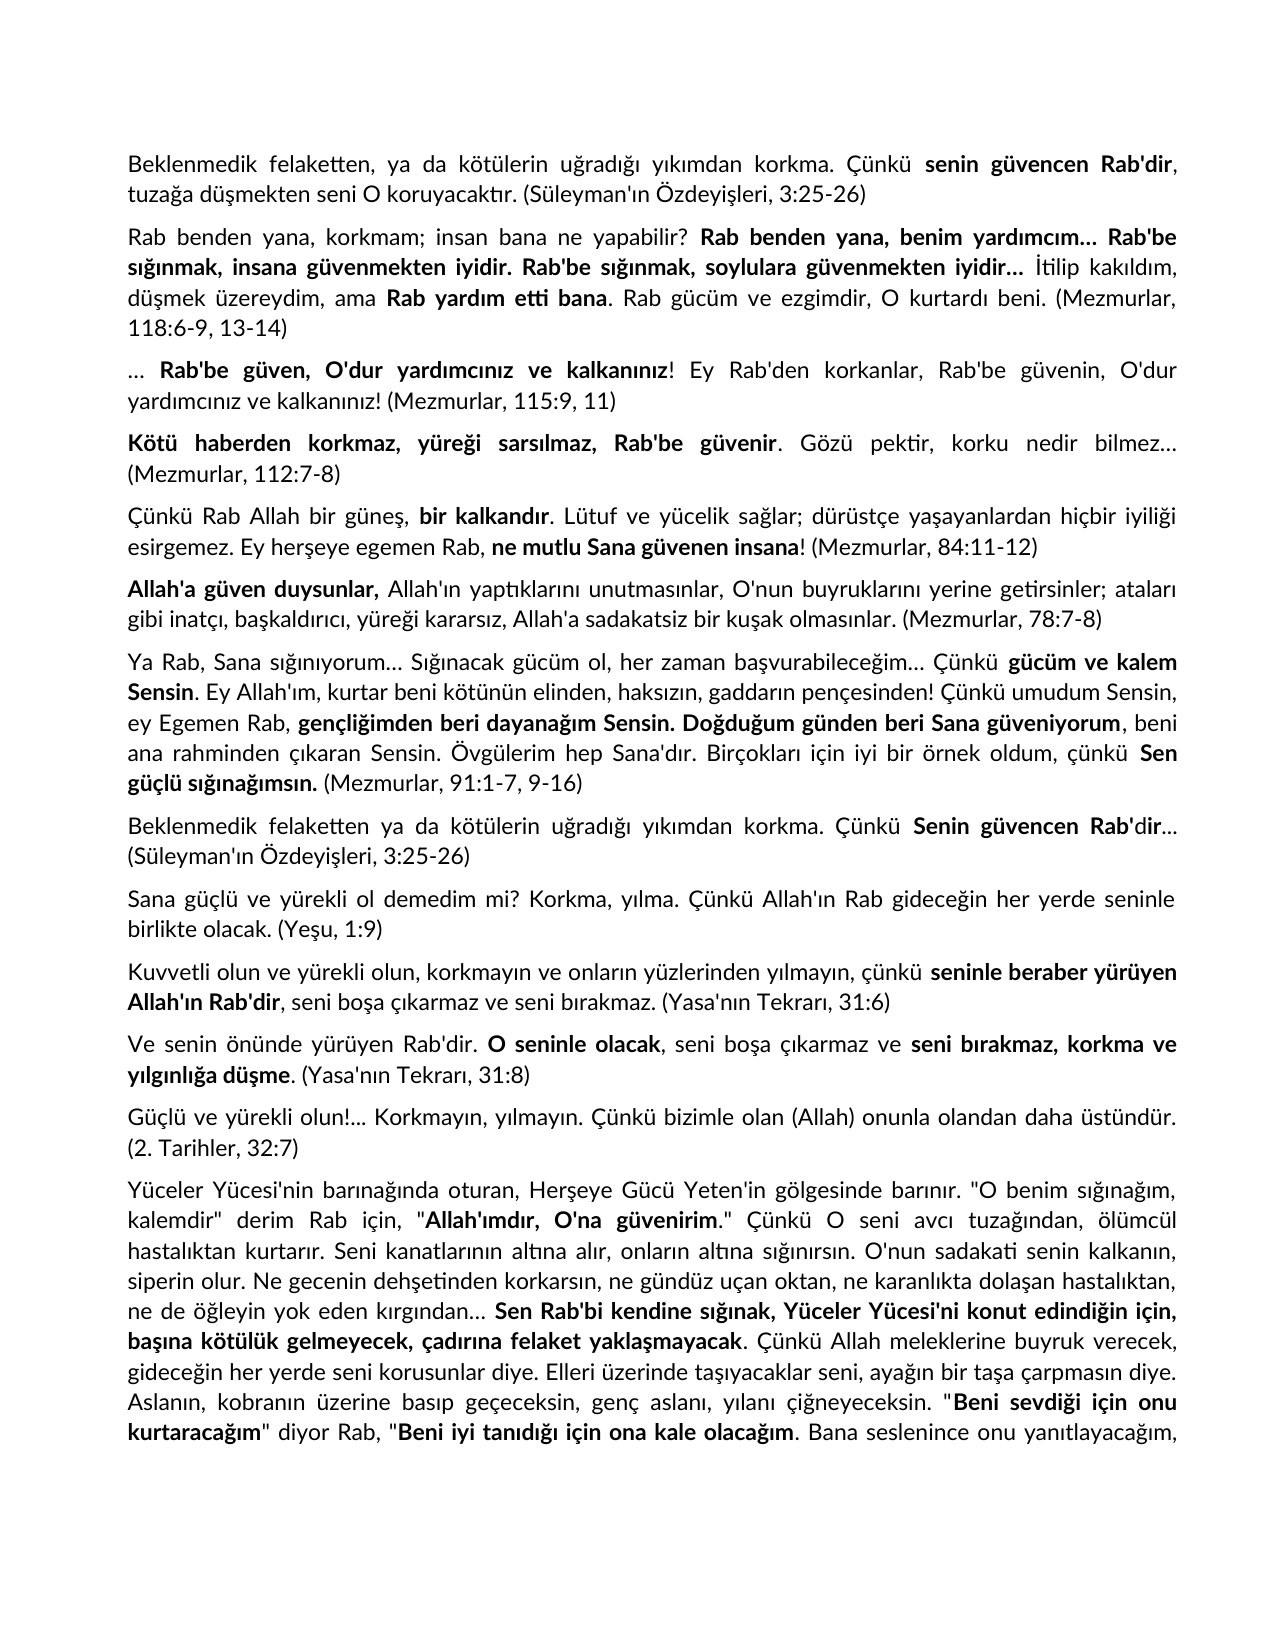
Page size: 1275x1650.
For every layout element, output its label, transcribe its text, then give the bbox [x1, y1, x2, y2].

text Kötü haberden korkmaz, yüreği sarsılmaz, Rab'be güvenir. Gözü pektir, korku nedir bilmez… (Mezmurlar, 112:7-8) [127, 429, 1177, 487]
text Kuvvetli olun ve yürekli olun, korkmayın ve onların yüzlerinden yılmayın, çünkü seninle beraber yürüyen Allah'ın Rab'dir, seni boşa çıkarmaz ve seni bırakmaz. (Yasa'nın Tekrarı, 31:6) [127, 957, 1177, 1015]
text Allah'a güven duysunlar, Allah'ın yaptıklarını unutmasınlar, O'nun buyruklarını yerine getirsinler; ataları gibi inatçı, başkaldırıcı, yüreği kararsız, Allah'a sadakatsiz bir kuşak olmasınlar. (Mezmurlar, 78:7-8) [127, 575, 1177, 633]
text Sana güçlü ve yürekli ol demedim mi? Korkma, yılma. Çünkü Allah'ın Rab gideceğin her yerde seninle birlikte olacak. (Yeşu, 1:9) [127, 884, 1177, 942]
text Rab benden yana, korkmam; insan bana ne yapabilir? Rab benden yana, benim yardımcım… Rab'be sığınmak, insana güvenmekten iyidir. Rab'be sığınmak, soylulara güvenmekten iyidir… İtilip kakıldım, düşmek üzereydim, ama Rab yardım etti bana. Rab gücüm ve ezgimdir, O kurtardı beni. (Mezmurlar, 118:6-9, 13-14) [127, 223, 1177, 341]
text … Rab'be güven, O'dur yardımcınız ve kalkanınız! Ey Rab'den korkanlar, Rab'be güvenin, O'dur yardımcınız ve kalkanınız! (Mezmurlar, 115:9, 11) [127, 356, 1177, 414]
text Beklenmedik felaketten ya da kötülerin uğradığı yıkımdan korkma. Çünkü Senin güvencen Rab'dir... (Süleyman'ın Özdeyişleri, 3:25-26) [127, 811, 1177, 869]
text Yüceler Yücesi'nin barınağında oturan, Herşeye Gücü Yeten'in gölgesinde barınır. "O benim sığınağım, kalemdir" derim Rab için, "Allah'ımdır, O'na güvenirim." Çünkü O seni avcı tuzağından, ölümcül hastalıktan kurtarır. Seni kanatlarının altına alır, onların altına sığınırsın. O'nun sadakati senin kalkanın, siperin olur. Ne gecenin dehşetinden korkarsın, ne gündüz uçan oktan, ne karanlıkta dolaşan hastalıktan, ne de öğleyin yok eden kırgından… Sen Rab'bi kendine sığınak, Yüceler Yücesi'ni konut edindiğin için, başına kötülük gelmeyecek, çadırına felaket yaklaşmayacak. Çünkü Allah meleklerine buyruk verecek, gideceğin her yerde seni korusunlar diye. Elleri üzerinde taşıyacaklar seni, ayağın bir taşa çarpmasın diye. Aslanın, kobranın üzerine basıp geçeceksin, genç aslanı, yılanı çiğneyeceksin. "Beni sevdiği için onu kurtaracağım" diyor Rab, "Beni iyi tanıdığı için ona kale olacağım. Bana seslenince onu yanıtlayacağım, [127, 1176, 1177, 1445]
text Beklenmedik felaketten, ya da kötülerin uğradığı yıkımdan korkma. Çünkü senin güvencen Rab'dir, tuzağa düşmekten seni O koruyacaktır. (Süleyman'ın Özdeyişleri, 3:25-26) [127, 150, 1177, 208]
text Çünkü Rab Allah bir güneş, bir kalkandır. Lütuf ve yücelik sağlar; dürüstçe yaşayanlardan hiçbir iyiliği esirgemez. Ey herşeye egemen Rab, ne mutlu Sana güvenen insana! (Mezmurlar, 84:11-12) [127, 502, 1177, 560]
text Ve senin önünde yürüyen Rab'dir. O seninle olacak, seni boşa çıkarmaz ve seni bırakmaz, korkma ve yılgınlığa düşme. (Yasa'nın Tekrarı, 31:8) [127, 1030, 1177, 1088]
text Güçlü ve yürekli olun!... Korkmayın, yılmayın. Çünkü bizimle olan (Allah) onunla olandan daha üstündür. (2. Tarihler, 32:7) [127, 1103, 1177, 1161]
text Ya Rab, Sana sığınıyorum… Sığınacak gücüm ol, her zaman başvurabileceğim… Çünkü gücüm ve kalem Sensin. Ey Allah'ım, kurtar beni kötünün elinden, haksızın, gaddarın pençesinden! Çünkü umudum Sensin, ey Egemen Rab, gençliğimden beri dayanağım Sensin. Doğduğum günden beri Sana güveniyorum, beni ana rahminden çıkaran Sensin. Övgülerim hep Sana'dır. Birçokları için iyi bir örnek oldum, çünkü Sen güçlü sığınağımsın. (Mezmurlar, 91:1-7, 9-16) [127, 648, 1177, 796]
